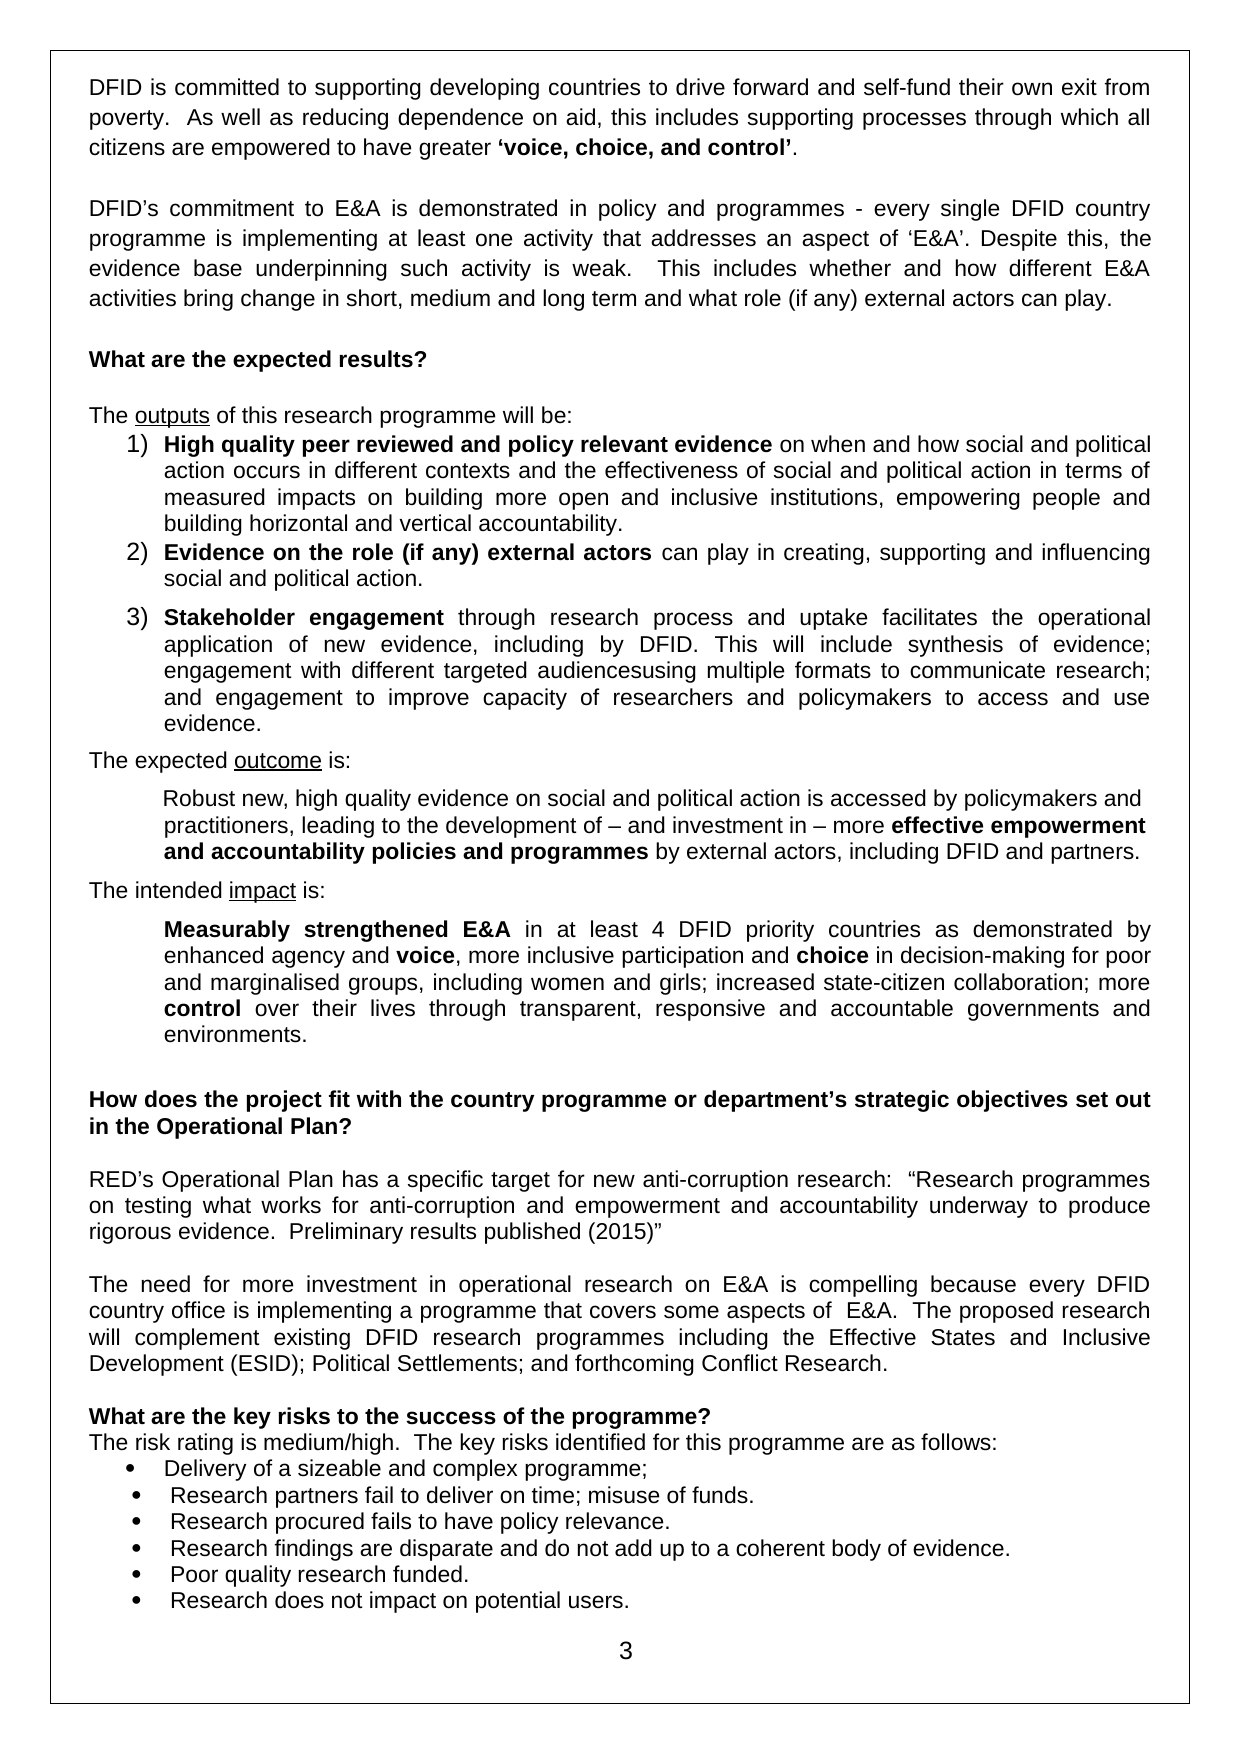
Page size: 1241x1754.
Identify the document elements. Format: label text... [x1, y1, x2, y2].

text What are the key risks to the success of the programme? [89, 1403, 1152, 1429]
text The risk rating is medium/high. The key risks identified for this programme are as follows: [89, 1429, 1152, 1455]
list Poor quality research funded. [132, 1561, 1152, 1587]
text What are the expected results? [89, 346, 1152, 372]
text Measurably strengthened E&A in at least 4 DFID priority countries as demonstrated by enhanced agency and voice, more inclusive participation and choice in decision-making for poor and marginalised groups, including women and girls; increased state-citizen collaboration; more control over their lives through transparent, responsive and accountable governments and environments. [164, 916, 1152, 1048]
text How does the project fit with the country programme or department’s strategic objectives set out in the Operational Plan? [89, 1086, 1152, 1139]
text RED’s Operational Plan has a specific target for new anti-corruption research: “Research programmes on testing what works for anti-corruption and empowerment and accountability underway to produce rigorous evidence. Preliminary results published (2015)” [89, 1166, 1152, 1244]
list Evidence on the role (if any) external actors can play in creating, supporting and influencing social and political action. [126, 536, 1152, 592]
text DFID’s commitment to E&A is demonstrated in policy and programmes - every single DFID country programme is implementing at least one activity that addresses an aspect of ‘E&A’. Despite this, the evidence base underpinning such activity is weak. This includes whether and how different E&A activities bring change in short, medium and long term and what role (if any) external actors can play. [89, 195, 1152, 312]
list Research findings are disparate and do not add up to a coherent body of evidence. [132, 1534, 1152, 1561]
list Delivery of a sizeable and complex programme; [126, 1455, 1152, 1482]
text DFID is committed to supporting developing countries to drive forward and self-fund their own exit from poverty. As well as reducing dependence on aid, this includes supporting processes through which all citizens are empowered to have greater ‘voice, choice, and control’. [89, 74, 1152, 161]
list High quality peer reviewed and policy relevant evidence on when and how social and political action occurs in different contexts and the effectiveness of social and political action in terms of measured impacts on building more open and inclusive institutions, empowering people and building horizontal and vertical accountability. [126, 429, 1152, 536]
text The expected outcome is: [89, 747, 1152, 773]
text The outputs of this research programme will be: [89, 402, 1152, 429]
text The intended impact is: [89, 877, 1152, 903]
text The need for more investment in operational research on E&A is compelling because every DFID country office is implementing a programme that covers some aspects of E&A. The proposed research will complement existing DFID research programmes including the Effective States and Inclusive Development (ESID); Political Settlements; and forthcoming Conflict Research. [89, 1271, 1152, 1376]
list Research procured fails to have policy relevance. [132, 1508, 1152, 1534]
text Robust new, high quality evidence on social and political action is accessed by policymakers and practitioners, leading to the development of – and investment in – more effective empowerment and accountability policies and programmes by external actors, including DFID and partners. [162, 785, 1152, 864]
list Research does not impact on potential users. [132, 1587, 1152, 1613]
list Stakeholder engagement through research process and uptake facilitates the operational application of new evidence, including by DFID. This will include synthesis of evidence; engagement with different targeted audiencesusing multiple formats to communicate research; and engagement to improve capacity of researchers and policymakers to access and use evidence. [126, 602, 1152, 736]
list Research partners fail to deliver on time; misuse of funds. [132, 1482, 1152, 1508]
